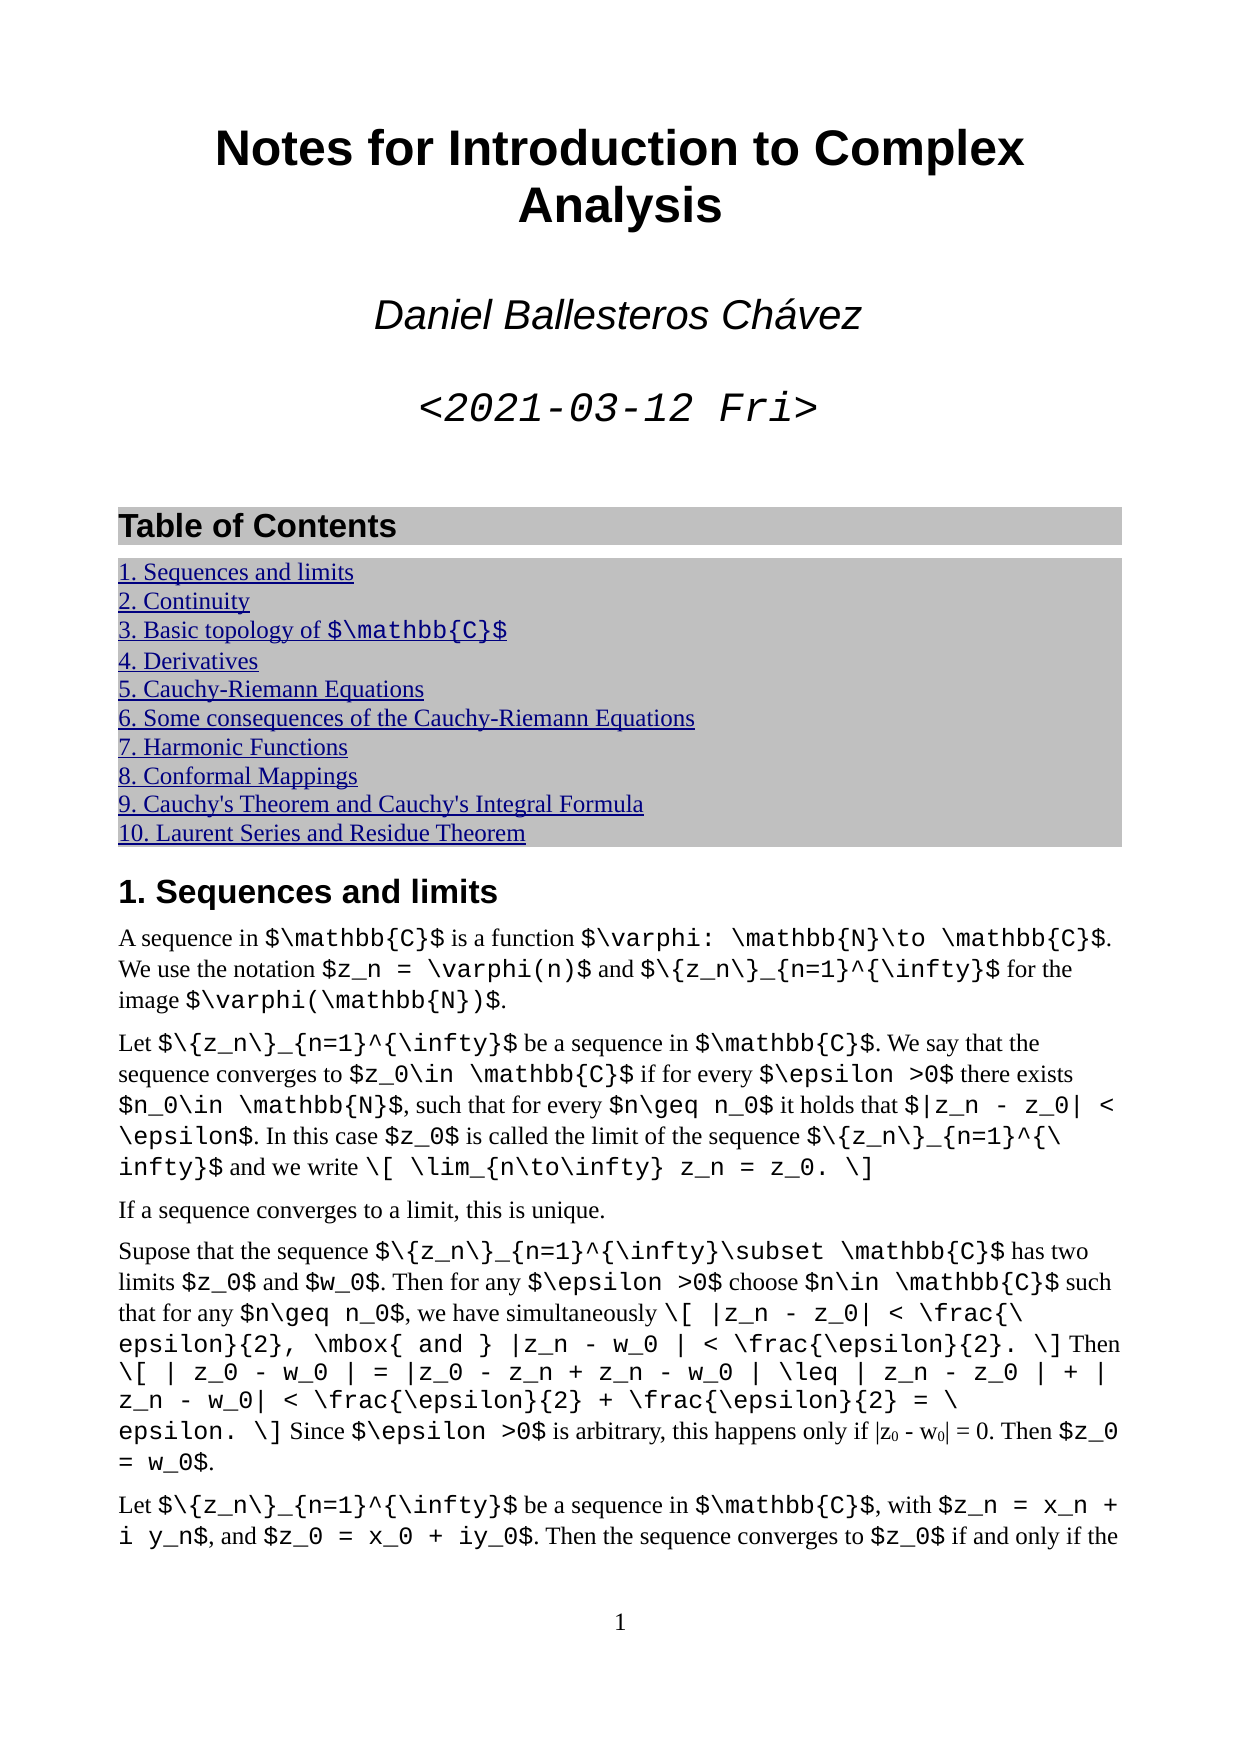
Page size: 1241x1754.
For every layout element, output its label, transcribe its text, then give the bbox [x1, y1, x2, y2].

text 7. Harmonic Functions [118, 732, 1122, 761]
text Let $\{z_n\}_{n=1}^{\infty}$ be a sequence in $\mathbb{C}$. We say that the sequence converges to $z_0\in \mathbb{C}$ if for every $\epsilon >0$ there exists $n_0\in \mathbb{N}$, such that for every $n\geq n_0$ it holds that $|z_n - z_0| < \epsilon$. In this case $z_0$ is called the limit of the sequence $\{z_n\}_{n=1}^{\infty}$ and we write \[ \lim_{n\to\infty} z_n = z_0. \] [118, 1028, 1122, 1182]
text 2. Continuity [118, 586, 1122, 615]
text 5. Cauchy-Riemann Equations [118, 674, 1122, 703]
text 10. Laurent Series and Residue Theorem [118, 818, 1122, 847]
text 6. Some consequences of the Cauchy-Riemann Equations [118, 703, 1122, 732]
subtitle Sequences and limits [118, 872, 1122, 911]
text 9. Cauchy's Theorem and Cauchy's Integral Formula [118, 789, 1122, 818]
text If a sequence converges to a limit, this is unique. [118, 1195, 1122, 1224]
subtitle <2021-03-12 Fri> [118, 386, 1122, 434]
text Supose that the sequence $\{z_n\}_{n=1}^{\infty}\subset \mathbb{C}$ has two limits $z_0$ and $w_0$. Then for any $\epsilon >0$ choose $n\in \mathbb{C}$ such that for any $n\geq n_0$, we have simultaneously \[ |z_n - z_0| < \frac{\epsilon}{2}, \mbox{ and } |z_n - w_0 | < \frac{\epsilon}{2}. \] Then \[ | z_0 - w_0 | = |z_0 - z_n + z_n - w_0 | \leq | z_n - z_0 | + | z_n - w_0| < \frac{\epsilon}{2} + \frac{\epsilon}{2} = \epsilon. \] Since $\epsilon >0$ is arbitrary, this happens only if |z0 - w0| = 0. Then $z_0 = w_0$. [118, 1236, 1122, 1478]
text 4. Derivatives [118, 646, 1122, 674]
text 8. Conformal Mappings [118, 761, 1122, 789]
title Notes for Introduction to Complex Analysis [118, 118, 1122, 233]
text 1. Sequences and limits [118, 557, 1122, 586]
text A sequence in $\mathbb{C}$ is a function $\varphi: \mathbb{N}\to \mathbb{C}$. We use the notation $z_n = \varphi(n)$ and $\{z_n\}_{n=1}^{\infty}$ for the image $\varphi(\mathbb{N})$. [118, 923, 1122, 1016]
text 3. Basic topology of $\mathbb{C}$ [118, 615, 1122, 646]
subtitle Table of Contents [118, 507, 1122, 545]
text Let $\{z_n\}_{n=1}^{\infty}$ be a sequence in $\mathbb{C}$, with $z_n = x_n + i y_n$, and $z_0 = x_0 + iy_0$. Then the sequence converges to $z_0$ if and only if the [118, 1490, 1122, 1552]
subtitle Daniel Ballesteros Chávez [118, 291, 1122, 338]
